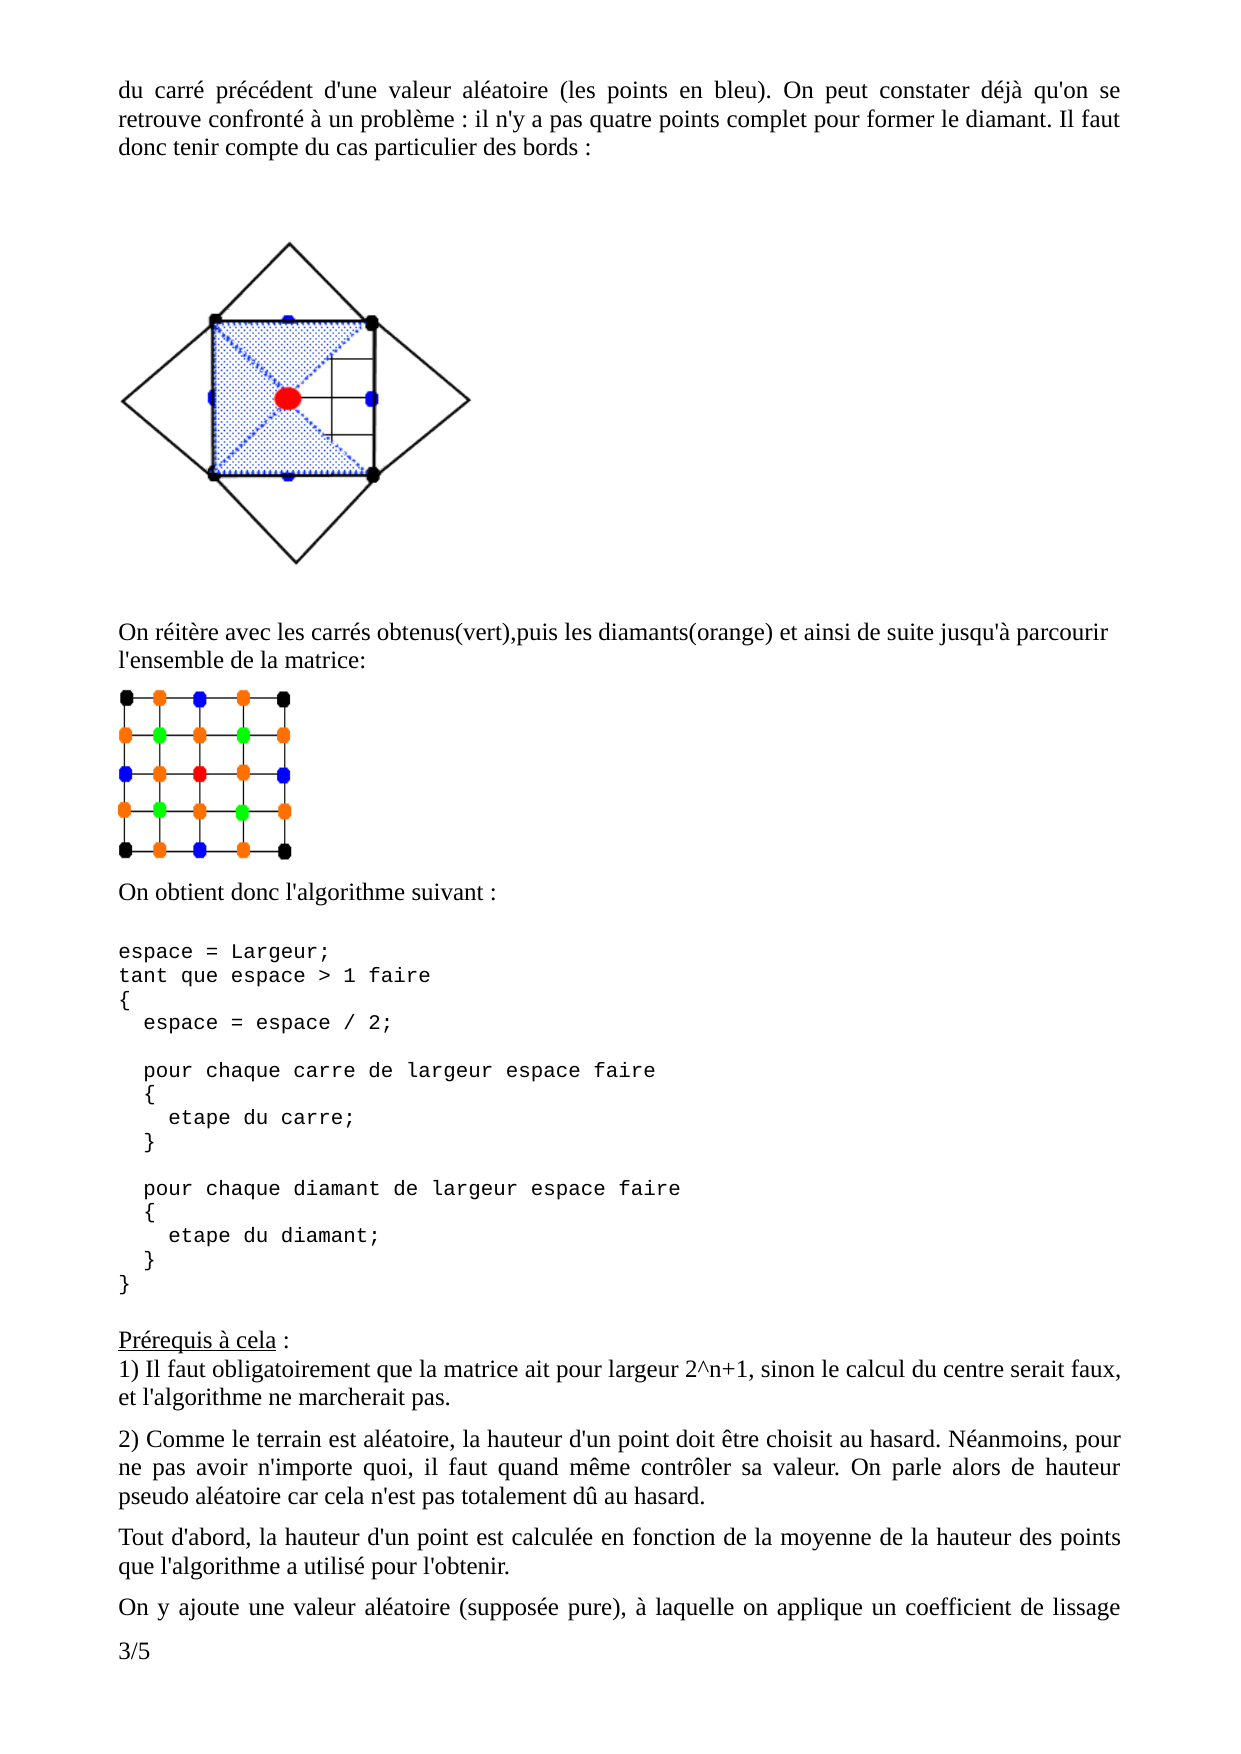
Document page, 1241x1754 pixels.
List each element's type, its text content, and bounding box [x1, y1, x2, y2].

picture [118, 686, 296, 864]
text etape du diamant; [118, 1225, 1122, 1249]
text pour chaque diamant de largeur espace faire [118, 1178, 1122, 1202]
text etape du carre; [118, 1107, 1122, 1131]
text espace = Largeur; [118, 941, 1122, 965]
text { [118, 1202, 1122, 1225]
text } [118, 1249, 1122, 1272]
text On obtient donc l'algorithme suivant : [118, 877, 1122, 905]
text pour chaque carre de largeur espace faire [118, 1060, 1122, 1083]
picture [118, 221, 473, 576]
text du carré précédent d'une valeur aléatoire (les points en bleu). On peut constater déjà qu'on se retrouve confronté à un problème : il n'y a pas quatre points complet pour former le diamant. Il faut donc tenir compte du cas particulier des bords : [118, 75, 1122, 161]
text tant que espace > 1 faire [118, 965, 1122, 989]
text On réitère avec les carrés obtenus(vert),puis les diamants(orange) et ainsi de suite jusqu'à parcourir l'ensemble de la matrice: [118, 617, 1122, 674]
text espace = espace / 2; [118, 1012, 1122, 1036]
text } [118, 1272, 1122, 1296]
text Prérequis à cela : [118, 1325, 1122, 1354]
text { [118, 1083, 1122, 1107]
text { [118, 989, 1122, 1012]
text 1) Il faut obligatoirement que la matrice ait pour largeur 2^n+1, sinon le calcul du centre serait faux, et l'algorithme ne marcherait pas. [118, 1354, 1122, 1411]
text On y ajoute une valeur aléatoire (supposée pure), à laquelle on applique un coefficient de lissage [118, 1592, 1122, 1621]
text Tout d'abord, la hauteur d'un point est calculée en fonction de la moyenne de la hauteur des points que l'algorithme a utilisé pour l'obtenir. [118, 1522, 1122, 1580]
text 2) Comme le terrain est aléatoire, la hauteur d'un point doit être choisit au hasard. Néanmoins, pour ne pas avoir n'importe quoi, il faut quand même contrôler sa valeur. On parle alors de hauteur pseudo aléatoire car cela n'est pas totalement dû au hasard. [118, 1424, 1122, 1510]
text } [118, 1131, 1122, 1154]
